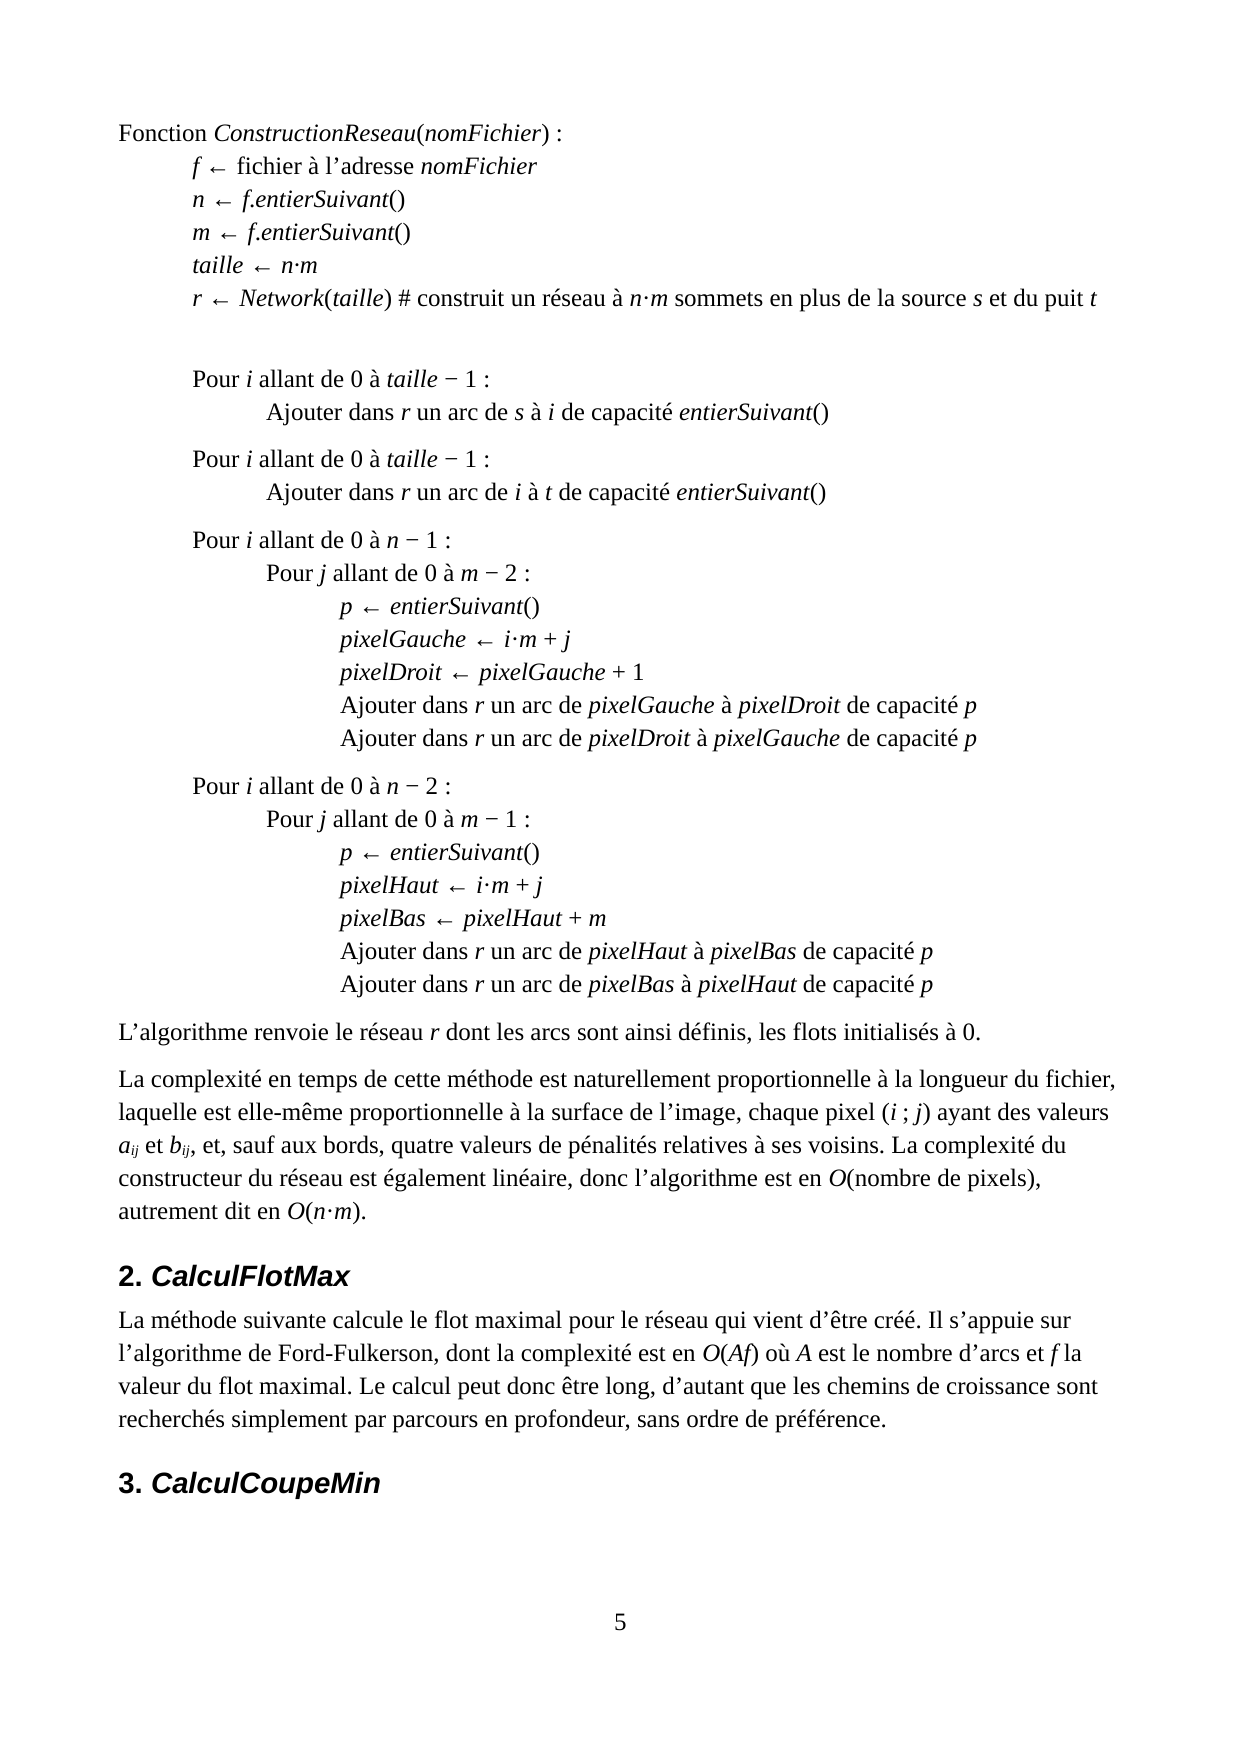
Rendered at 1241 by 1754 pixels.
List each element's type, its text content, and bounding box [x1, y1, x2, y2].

text La complexité en temps de cette méthode est naturellement proportionnelle à la longueur du fichier, laquelle est elle-même proportionnelle à la surface de l’image, chaque pixel (i ; j) ayant des valeurs aij et bij, et, sauf aux bords, quatre valeurs de pénalités relatives à ses voisins. La complexité du constructeur du réseau est également linéaire, donc l’algorithme est en O(nombre de pixels), autrement dit en O(n·m). [118, 1064, 1122, 1225]
subtitle 3. CalculCoupeMin [118, 1466, 1122, 1500]
text L’algorithme renvoie le réseau r dont les arcs sont ainsi définis, les flots initialisés à 0. [118, 1017, 1122, 1045]
text Pour i allant de 0 à taille − 1 : Ajouter dans r un arc de i à t de capacité entierSuivant() [118, 444, 1122, 506]
text Pour i allant de 0 à taille − 1 : Ajouter dans r un arc de s à i de capacité entierSuivant() [118, 331, 1122, 426]
text Pour i allant de 0 à n − 2 : Pour j allant de 0 à m − 1 : p ← entierSuivant() pixelHaut ← i·m + j pixelBas ← pixelHaut + m Ajouter dans r un arc de pixelHaut à pixelBas de capacité p Ajouter dans r un arc de pixelBas à pixelHaut de capacité p [118, 771, 1122, 998]
text Pour i allant de 0 à n − 1 : Pour j allant de 0 à m − 2 : p ← entierSuivant() pixelGauche ← i·m + j pixelDroit ← pixelGauche + 1 Ajouter dans r un arc de pixelGauche à pixelDroit de capacité p Ajouter dans r un arc de pixelDroit à pixelGauche de capacité p [118, 525, 1122, 752]
text Fonction ConstructionReseau(nomFichier) : f ← fichier à l’adresse nomFichier n ← f.entierSuivant() m ← f.entierSuivant() taille ← n·m r ← Network(taille) # construit un réseau à n·m sommets en plus de la source s et du puit t [118, 118, 1122, 312]
subtitle 2. CalculFlotMax [118, 1258, 1122, 1292]
text La méthode suivante calcule le flot maximal pour le réseau qui vient d’être créé. Il s’appuie sur l’algorithme de Ford-Fulkerson, dont la complexité est en O(Af) où A est le nombre d’arcs et f la valeur du flot maximal. Le calcul peut donc être long, d’autant que les chemins de croissance sont recherchés simplement par parcours en profondeur, sans ordre de préférence. [118, 1305, 1122, 1432]
